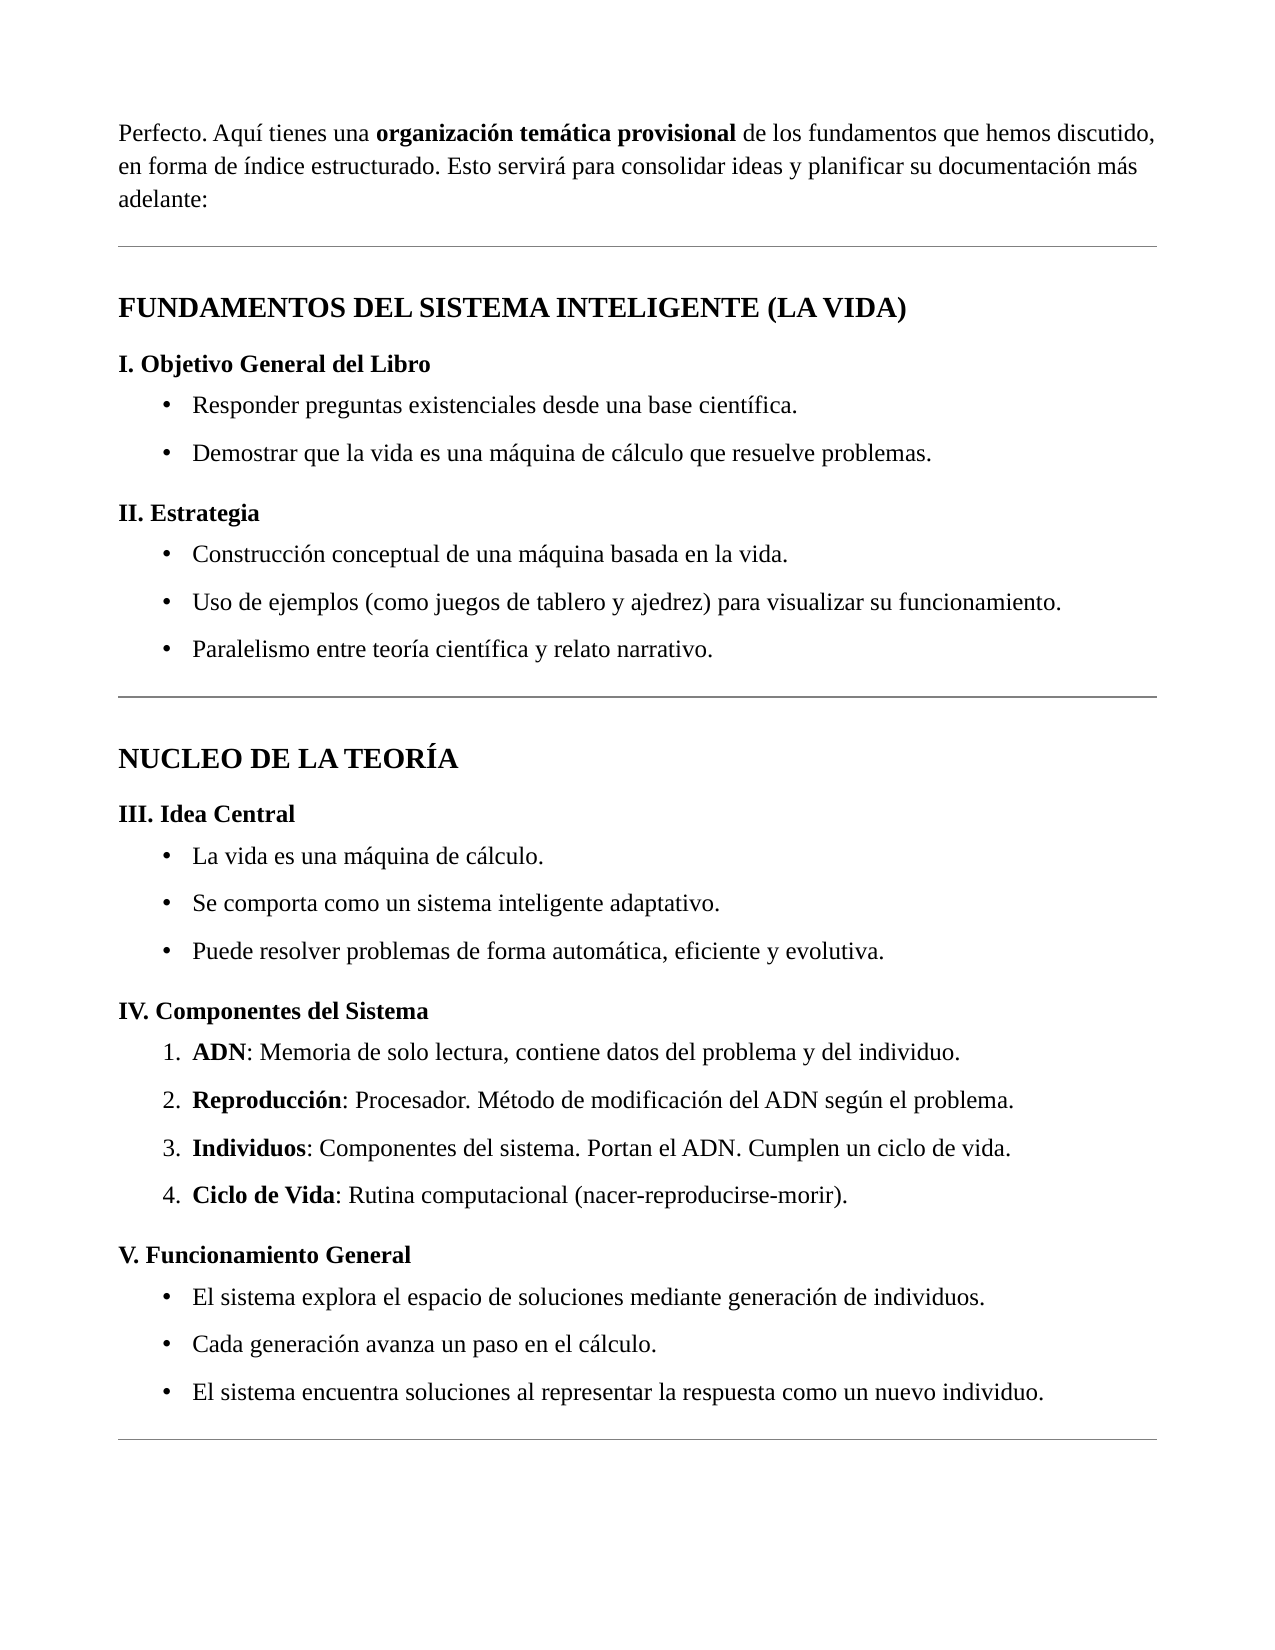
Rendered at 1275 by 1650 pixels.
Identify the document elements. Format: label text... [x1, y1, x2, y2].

list Ciclo de Vida: Rutina computacional (nacer-reproducirse-morir). [162, 1180, 1157, 1209]
list La vida es una máquina de cálculo. [162, 841, 1157, 869]
list Paralelismo entre teoría científica y relato narrativo. [162, 634, 1157, 663]
list ADN: Memoria de solo lectura, contiene datos del problema y del individuo. [162, 1037, 1157, 1066]
list El sistema encuentra soluciones al representar la respuesta como un nuevo individuo. [162, 1377, 1157, 1406]
list Reproducción: Procesador. Método de modificación del ADN según el problema. [162, 1085, 1157, 1114]
text Perfecto. Aquí tienes una organización temática provisional de los fundamentos que hemos discutido, en forma de índice estructurado. Esto servirá para consolidar ideas y planificar su documentación más adelante: [118, 118, 1157, 213]
list Uso de ejemplos (como juegos de tablero y ajedrez) para visualizar su funcionamiento. [162, 587, 1157, 616]
subtitle NUCLEO DE LA TEORÍA [118, 741, 1157, 774]
list Demostrar que la vida es una máquina de cálculo que resuelve problemas. [162, 438, 1157, 467]
list El sistema explora el espacio de soluciones mediante generación de individuos. [162, 1282, 1157, 1310]
subtitle II. Estrategia [118, 498, 1157, 527]
list Responder preguntas existenciales desde una base científica. [162, 390, 1157, 419]
subtitle I. Objetivo General del Libro [118, 349, 1157, 378]
subtitle III. Idea Central [118, 799, 1157, 828]
subtitle V. Funcionamiento General [118, 1240, 1157, 1269]
list Puede resolver problemas de forma automática, eficiente y evolutiva. [162, 936, 1157, 965]
list Construcción conceptual de una máquina basada en la vida. [162, 539, 1157, 568]
list Individuos: Componentes del sistema. Portan el ADN. Cumplen un ciclo de vida. [162, 1133, 1157, 1161]
subtitle FUNDAMENTOS DEL SISTEMA INTELIGENTE (LA VIDA) [118, 291, 1157, 324]
subtitle IV. Componentes del Sistema [118, 996, 1157, 1025]
list Cada generación avanza un paso en el cálculo. [162, 1329, 1157, 1358]
list Se comporta como un sistema inteligente adaptativo. [162, 888, 1157, 917]
